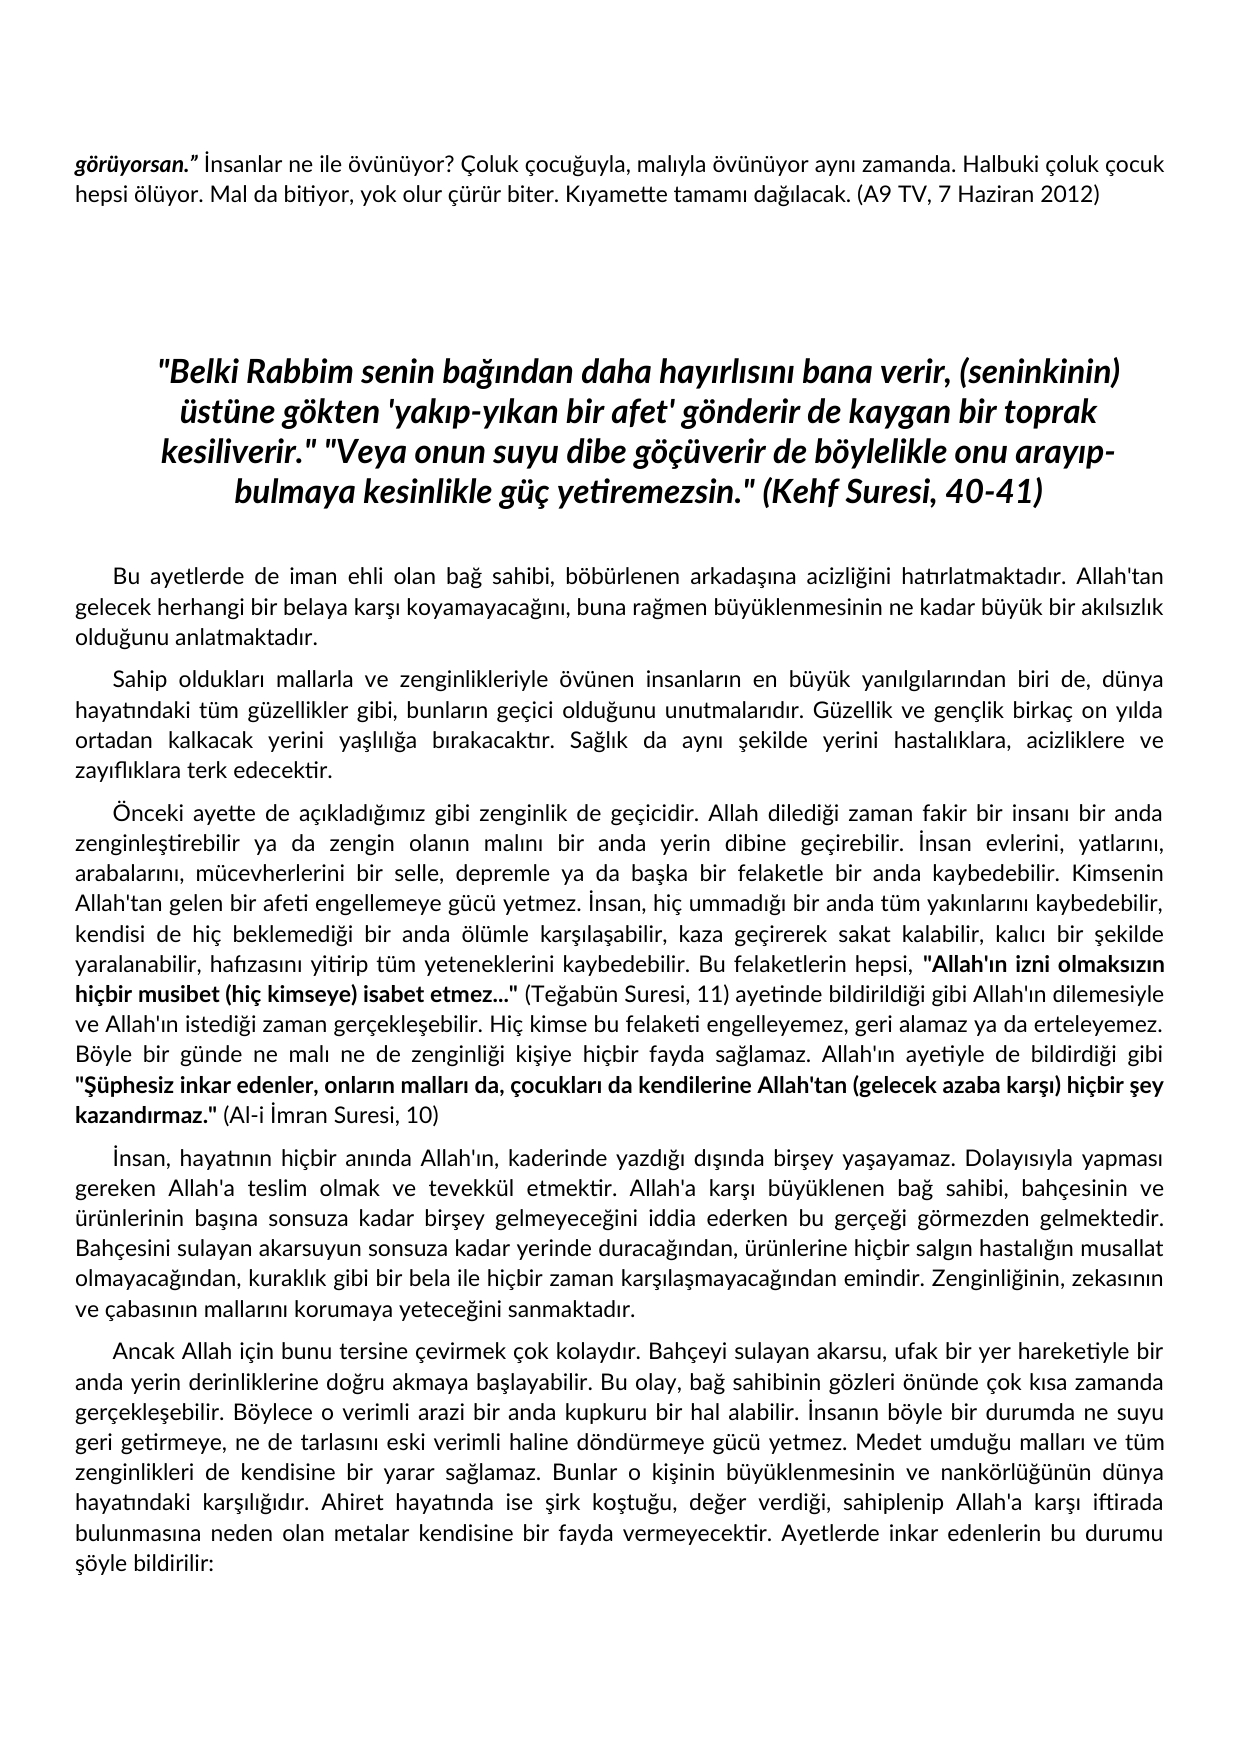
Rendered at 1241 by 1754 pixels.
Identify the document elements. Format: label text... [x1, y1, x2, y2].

text Sahip oldukları mallarla ve zenginlikleriyle övünen insanların en büyük yanılgılarından biri de, dünya hayatındaki tüm güzellikler gibi, bunların geçici olduğunu unutmalarıdır. Güzellik ve gençlik birkaç on yılda ortadan kalkacak yerini yaşlılığa bırakacaktır. Sağlık da aynı şekilde yerini hastalıklara, acizliklere ve zayıflıklara terk edecektir. [75, 665, 1165, 783]
text Ancak Allah için bunu tersine çevirmek çok kolaydır. Bahçeyi sulayan akarsu, ufak bir yer hareketiyle bir anda yerin derinliklerine doğru akmaya başlayabilir. Bu olay, bağ sahibinin gözleri önünde çok kısa zamanda gerçekleşebilir. Böylece o verimli arazi bir anda kupkuru bir hal alabilir. İnsanın böyle bir durumda ne suyu geri getirmeye, ne de tarlasını eski verimli haline döndürmeye gücü yetmez. Medet umduğu malları ve tüm zenginlikleri de kendisine bir yarar sağlamaz. Bunlar o kişinin büyüklenmesinin ve nankörlüğünün dünya hayatındaki karşılığıdır. Ahiret hayatında ise şirk koştuğu, değer verdiği, sahiplenip Allah'a karşı iftirada bulunmasına neden olan metalar kendisine bir fayda vermeyecektir. Ayetlerde inkar edenlerin bu durumu şöyle bildirilir: [75, 1337, 1165, 1576]
text İnsan, hayatının hiçbir anında Allah'ın, kaderinde yazdığı dışında birşey yaşayamaz. Dolayısıyla yapması gereken Allah'a teslim olmak ve tevekkül etmektir. Allah'a karşı büyüklenen bağ sahibi, bahçesinin ve ürünlerinin başına sonsuza kadar birşey gelmeyeceğini iddia ederken bu gerçeği görmezden gelmektedir. Bahçesini sulayan akarsuyun sonsuza kadar yerinde duracağından, ürünlerine hiçbir salgın hastalığın musallat olmayacağından, kuraklık gibi bir bela ile hiçbir zaman karşılaşmayacağından emindir. Zenginliğinin, zekasının ve çabasının mallarını korumaya yeteceğini sanmaktadır. [75, 1143, 1165, 1322]
subtitle "Belki Rabbim senin bağından daha hayırlısını bana verir, (seninkinin) üstüne gökten 'yakıp-yıkan bir afet' gönderir de kaygan bir toprak kesiliverir." "Veya onun suyu dibe göçüverir de böylelikle onu arayıp-bulmaya kesinlikle güç yetiremezsin." (Kehf Suresi, 40-41) [112, 351, 1165, 511]
text Bu ayetlerde de iman ehli olan bağ sahibi, böbürlenen arkadaşına acizliğini hatırlatmaktadır. Allah'tan gelecek herhangi bir belaya karşı koyamayacağını, buna rağmen büyüklenmesinin ne kadar büyük bir akılsızlık olduğunu anlatmaktadır. [75, 562, 1165, 650]
text görüyorsan.” İnsanlar ne ile övünüyor? Çoluk çocuğuyla, malıyla övünüyor aynı zamanda. Halbuki çoluk çocuk hepsi ölüyor. Mal da bitiyor, yok olur çürür biter. Kıyamette tamamı dağılacak. (A9 TV, 7 Haziran 2012) [75, 150, 1165, 208]
text Önceki ayette de açıkladığımız gibi zenginlik de geçicidir. Allah dilediği zaman fakir bir insanı bir anda zenginleştirebilir ya da zengin olanın malını bir anda yerin dibine geçirebilir. İnsan evlerini, yatlarını, arabalarını, mücevherlerini bir selle, depremle ya da başka bir felaketle bir anda kaybedebilir. Kimsenin Allah'tan gelen bir afeti engellemeye gücü yetmez. İnsan, hiç ummadığı bir anda tüm yakınlarını kaybedebilir, kendisi de hiç beklemediği bir anda ölümle karşılaşabilir, kaza geçirerek sakat kalabilir, kalıcı bir şekilde yaralanabilir, hafızasını yitirip tüm yeteneklerini kaybedebilir. Bu felaketlerin hepsi, "Allah'ın izni olmaksızın hiçbir musibet (hiç kimseye) isabet etmez..." (Teğabün Suresi, 11) ayetinde bildirildiği gibi Allah'ın dilemesiyle ve Allah'ın istediği zaman gerçekleşebilir. Hiç kimse bu felaketi engelleyemez, geri alamaz ya da erteleyemez. Böyle bir günde ne malı ne de zenginliği kişiye hiçbir fayda sağlamaz. Allah'ın ayetiyle de bildirdiği gibi "Şüphesiz inkar edenler, onların malları da, çocukları da kendilerine Allah'tan (gelecek azaba karşı) hiçbir şey kazandırmaz." (Al-i İmran Suresi, 10) [75, 798, 1165, 1128]
